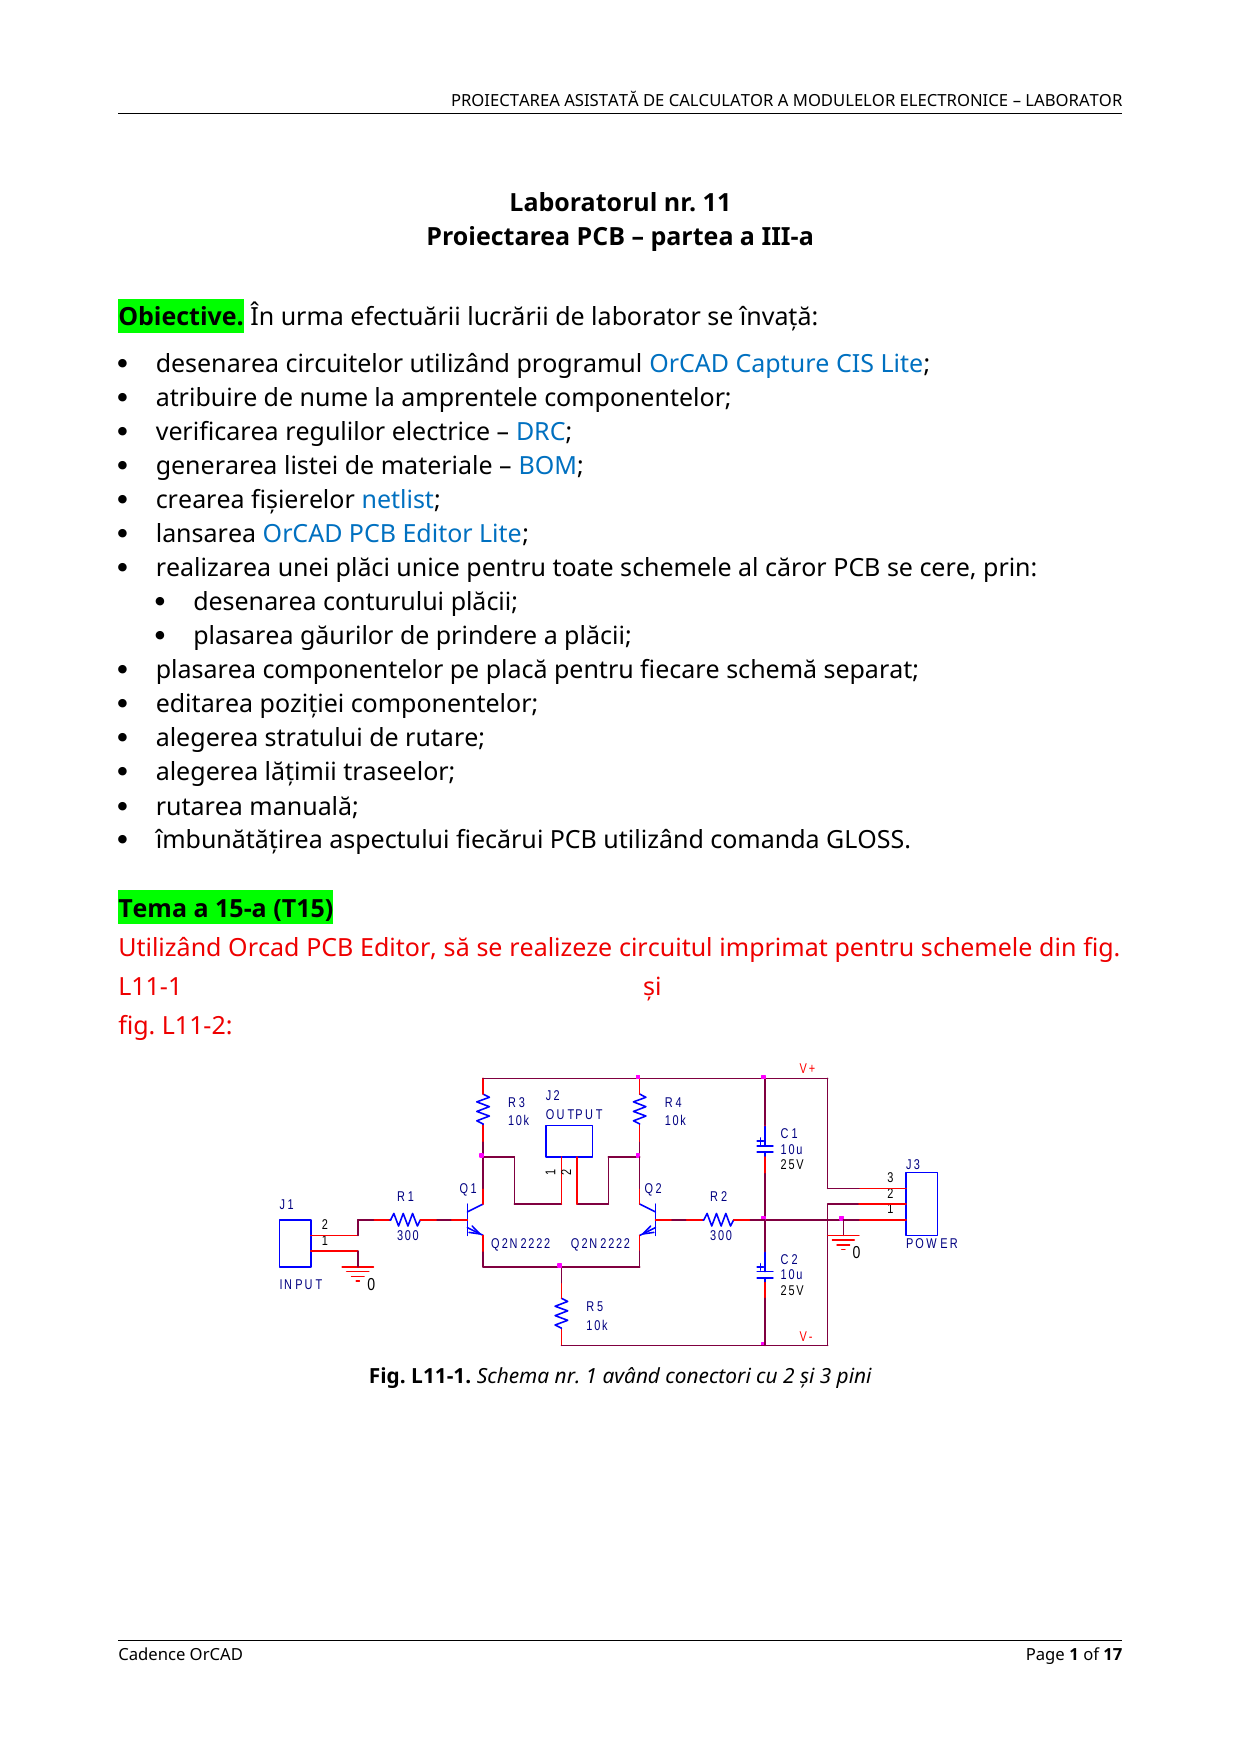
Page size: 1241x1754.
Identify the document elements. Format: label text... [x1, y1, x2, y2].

list Tema a 15-a (T15) [118, 890, 1122, 924]
list verificarea regulilor electrice – DRC; [118, 413, 1122, 447]
list îmbunătățirea aspectului fiecărui PCB utilizând comanda GLOSS. [118, 822, 1122, 856]
subtitle Laboratorul nr. 11 Proiectarea PCB – partea a III-a [118, 185, 1122, 253]
list desenarea circuitelor utilizând programul OrCAD Capture CIS Lite; [118, 345, 1122, 379]
list generarea listei de materiale – BOM; [118, 447, 1122, 482]
text Fig. L11-1. Schema nr. 1 având conectori cu 2 și 3 pini [118, 1361, 1122, 1389]
list atribuire de nume la amprentele componentelor; [118, 379, 1122, 413]
list realizarea unei plăci unice pentru toate schemele al căror PCB se cere, prin: [118, 550, 1122, 584]
list alegerea lățimii traseelor; [118, 754, 1122, 788]
list crearea fișierelor netlist; [118, 482, 1122, 516]
list plasarea găurilor de prindere a plăcii; [156, 618, 1122, 652]
list alegerea stratului de rutare; [118, 720, 1122, 754]
list editarea poziției componentelor; [118, 686, 1122, 720]
list lansarea OrCAD PCB Editor Lite; [118, 516, 1122, 550]
list rutarea manuală; [118, 788, 1122, 822]
list plasarea componentelor pe placă pentru fiecare schemă separat; [118, 652, 1122, 686]
text Obiective. În urma efectuării lucrării de laborator se învață: [118, 299, 1122, 333]
list desenarea conturului plăcii; [156, 584, 1122, 618]
list Utilizând Orcad PCB Editor, să se realizeze circuitul imprimat pentru schemele din fig. L11-1 și fig. L11-2: [118, 929, 1122, 1042]
